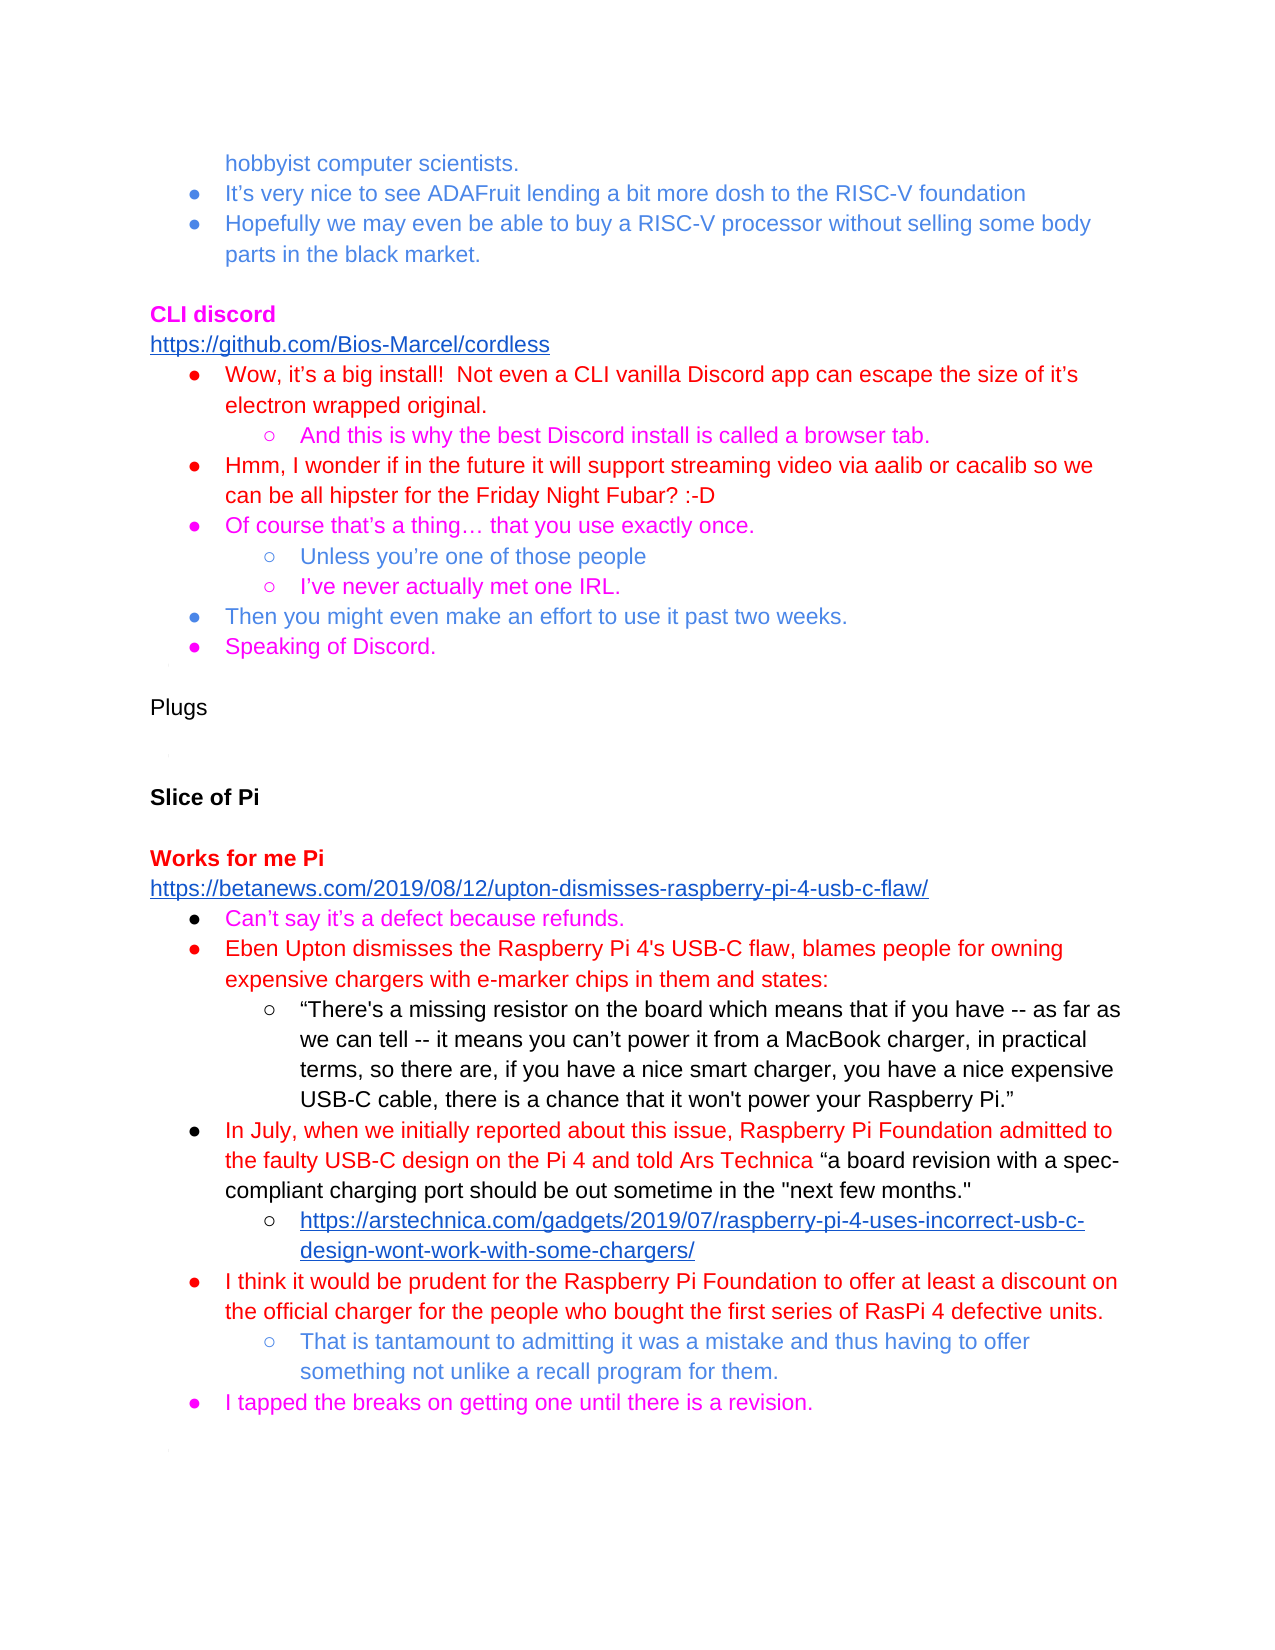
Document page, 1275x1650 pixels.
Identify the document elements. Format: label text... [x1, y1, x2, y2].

list Eben Upton dismisses the Raspberry Pi 4's USB-C flaw, blames people for owning expensive chargers with e-marker chips in them and states: [187, 935, 1125, 992]
text Slice of Pi [150, 784, 1125, 811]
list Unless you’re one of those people [262, 543, 1125, 569]
list Speaking of Discord. [187, 633, 1125, 660]
list I tapped the breaks on getting one until there is a revision. [187, 1388, 1125, 1415]
text https://betanews.com/2019/08/12/upton-dismisses-raspberry-pi-4-usb-c-flaw/ [150, 875, 1125, 901]
list Of course that’s a thing… that you use exactly once. [187, 512, 1125, 539]
list And this is why the best Discord install is called a browser tab. [262, 422, 1125, 448]
list I think it would be prudent for the Raspberry Pi Foundation to offer at least a discount on the official charger for the people who bought the first series of RasPi 4 defective units. [187, 1268, 1125, 1324]
text https://github.com/Bios-Marcel/cordless [150, 331, 1125, 358]
list “There's a missing resistor on the board which means that if you have -- as far as we can tell -- it means you can’t power it from a MacBook charger, in practical terms, so there are, if you have a nice smart charger, you have a nice expensive USB-C cable, there is a chance that it won't power your Raspberry Pi.” [262, 996, 1125, 1113]
list Wow, it’s a big install! Not even a CLI vanilla Discord app can escape the size of it’s electron wrapped original. [187, 361, 1125, 418]
list hobbyist computer scientists. [187, 150, 1125, 176]
list Can’t say it’s a defect because refunds. [187, 905, 1125, 932]
list https://arstechnica.com/gadgets/2019/07/raspberry-pi-4-uses-incorrect-usb-c-design-wont-work-with-some-chargers/ [262, 1207, 1125, 1264]
list That is tantamount to admitting it was a mistake and thus having to offer something not unlike a recall program for them. [262, 1328, 1125, 1385]
text Works for me Pi [150, 845, 1125, 871]
text CLI discord [150, 301, 1125, 327]
list I’ve never actually met one IRL. [262, 573, 1125, 599]
list It’s very nice to see ADAFruit lending a bit more dosh to the RISC-V foundation [187, 180, 1125, 207]
list Then you might even make an effort to use it past two weeks. [187, 603, 1125, 629]
text Plugs [150, 694, 1125, 720]
list Hopefully we may even be able to buy a RISC-V processor without selling some body parts in the black market. [187, 210, 1125, 267]
list In July, when we initially reported about this issue, Raspberry Pi Foundation admitted to the faulty USB-C design on the Pi 4 and told Ars Technica “a board revision with a spec-compliant charging port should be out sometime in the "next few months." [187, 1117, 1125, 1203]
list Hmm, I wonder if in the future it will support streaming video via aalib or cacalib so we can be all hipster for the Friday Night Fubar? :-D [187, 452, 1125, 509]
